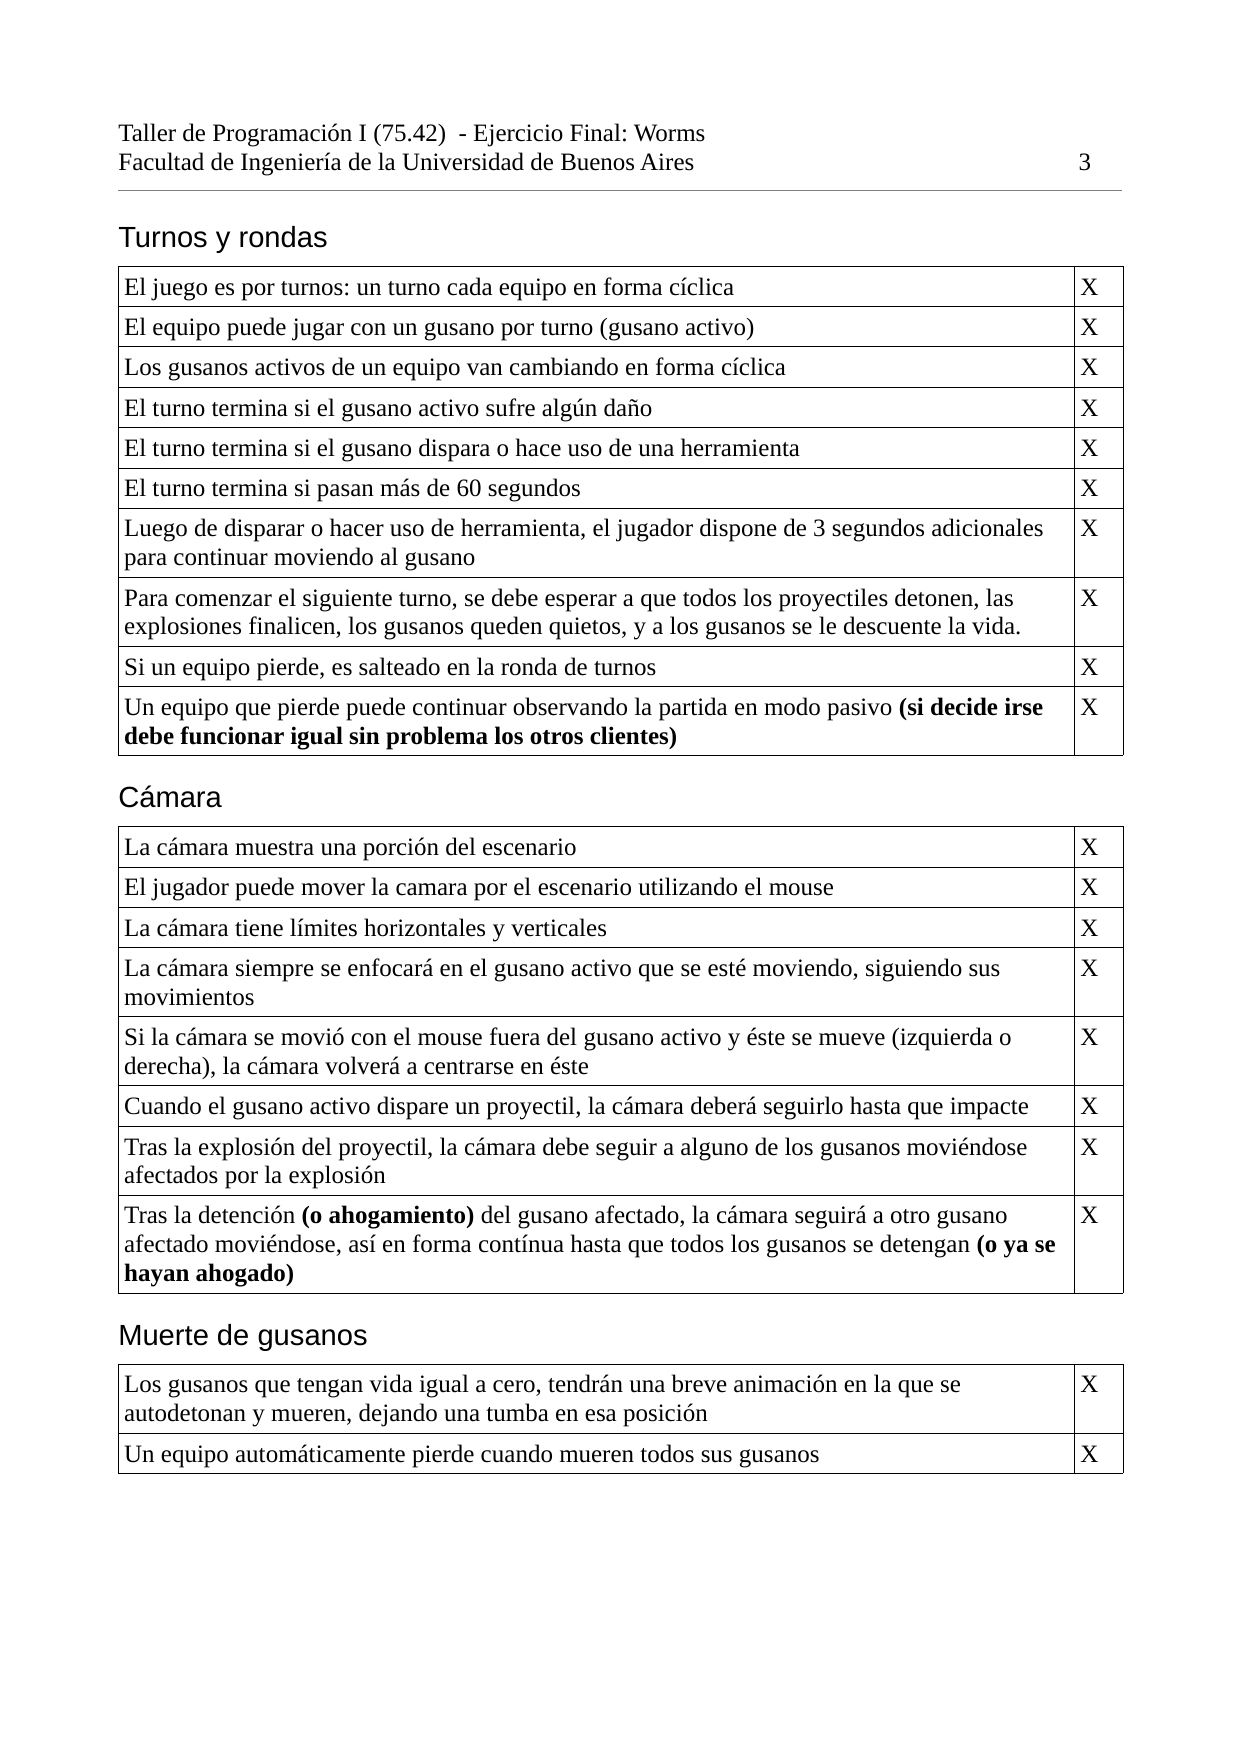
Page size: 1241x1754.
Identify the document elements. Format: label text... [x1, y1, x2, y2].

table_cell Tras la detención (o ahogamiento) del gusano afectado, la cámara seguirá a otro gusano afectado moviéndose, así en forma contínua hasta que todos los gusanos se detengan (o ya se hayan ahogado) [119, 1196, 1074, 1293]
table_cell El turno termina si pasan más de 60 segundos [119, 469, 1074, 508]
table_cell La cámara tiene límites horizontales y verticales [119, 908, 1074, 947]
table_cell El turno termina si el gusano dispara o hace uso de una herramienta [119, 428, 1074, 467]
table_header El juego es por turnos: un turno cada equipo en forma cíclica [119, 267, 1074, 306]
table_cell X [1075, 908, 1123, 947]
table_cell Cuando el gusano activo dispare un proyectil, la cámara deberá seguirlo hasta que impacte [119, 1086, 1074, 1126]
table_cell X [1075, 347, 1123, 387]
table_cell X [1075, 868, 1123, 907]
subtitle Cámara [118, 780, 1122, 814]
table_cell La cámara siempre se enfocará en el gusano activo que se esté moviendo, siguiendo sus movimientos [119, 948, 1074, 1016]
table_cell Los gusanos activos de un equipo van cambiando en forma cíclica [119, 347, 1074, 387]
table_cell X [1075, 1086, 1123, 1126]
table_cell X [1075, 388, 1123, 427]
table_cell X [1075, 687, 1123, 755]
table_cell Luego de disparar o hacer uso de herramienta, el jugador dispone de 3 segundos adicionales para continuar moviendo al gusano [119, 509, 1074, 577]
table_cell Un equipo automáticamente pierde cuando mueren todos sus gusanos [119, 1434, 1074, 1473]
subtitle Muerte de gusanos [118, 1318, 1122, 1351]
table_cell X [1075, 1127, 1123, 1195]
table_cell X [1075, 1196, 1123, 1293]
table_cell El jugador puede mover la camara por el escenario utilizando el mouse [119, 868, 1074, 907]
table_cell X [1075, 509, 1123, 577]
table_cell El equipo puede jugar con un gusano por turno (gusano activo) [119, 307, 1074, 346]
table_cell Si un equipo pierde, es salteado en la ronda de turnos [119, 647, 1074, 686]
table_header La cámara muestra una porción del escenario [119, 827, 1074, 867]
table_cell X [1075, 578, 1123, 646]
table_cell X [1075, 1434, 1123, 1473]
table_cell X [1075, 948, 1123, 1016]
table_cell Tras la explosión del proyectil, la cámara debe seguir a alguno de los gusanos moviéndose afectados por la explosión [119, 1127, 1074, 1195]
table_cell X [1075, 428, 1123, 467]
table_header X [1075, 1365, 1123, 1433]
table_cell X [1075, 307, 1123, 346]
table_cell Para comenzar el siguiente turno, se debe esperar a que todos los proyectiles detonen, las explosiones finalicen, los gusanos queden quietos, y a los gusanos se le descuente la vida. [119, 578, 1074, 646]
table_header Los gusanos que tengan vida igual a cero, tendrán una breve animación en la que se autodetonan y mueren, dejando una tumba en esa posición [119, 1365, 1074, 1433]
subtitle Turnos y rondas [118, 220, 1122, 253]
table_cell X [1075, 1017, 1123, 1085]
table_cell X [1075, 647, 1123, 686]
table_cell X [1075, 469, 1123, 508]
table_header X [1075, 827, 1123, 867]
table_cell Si la cámara se movió con el mouse fuera del gusano activo y éste se mueve (izquierda o derecha), la cámara volverá a centrarse en éste [119, 1017, 1074, 1085]
table_cell Un equipo que pierde puede continuar observando la partida en modo pasivo (si decide irse debe funcionar igual sin problema los otros clientes) [119, 687, 1074, 755]
table_header X [1075, 267, 1123, 306]
table_cell El turno termina si el gusano activo sufre algún daño [119, 388, 1074, 427]
